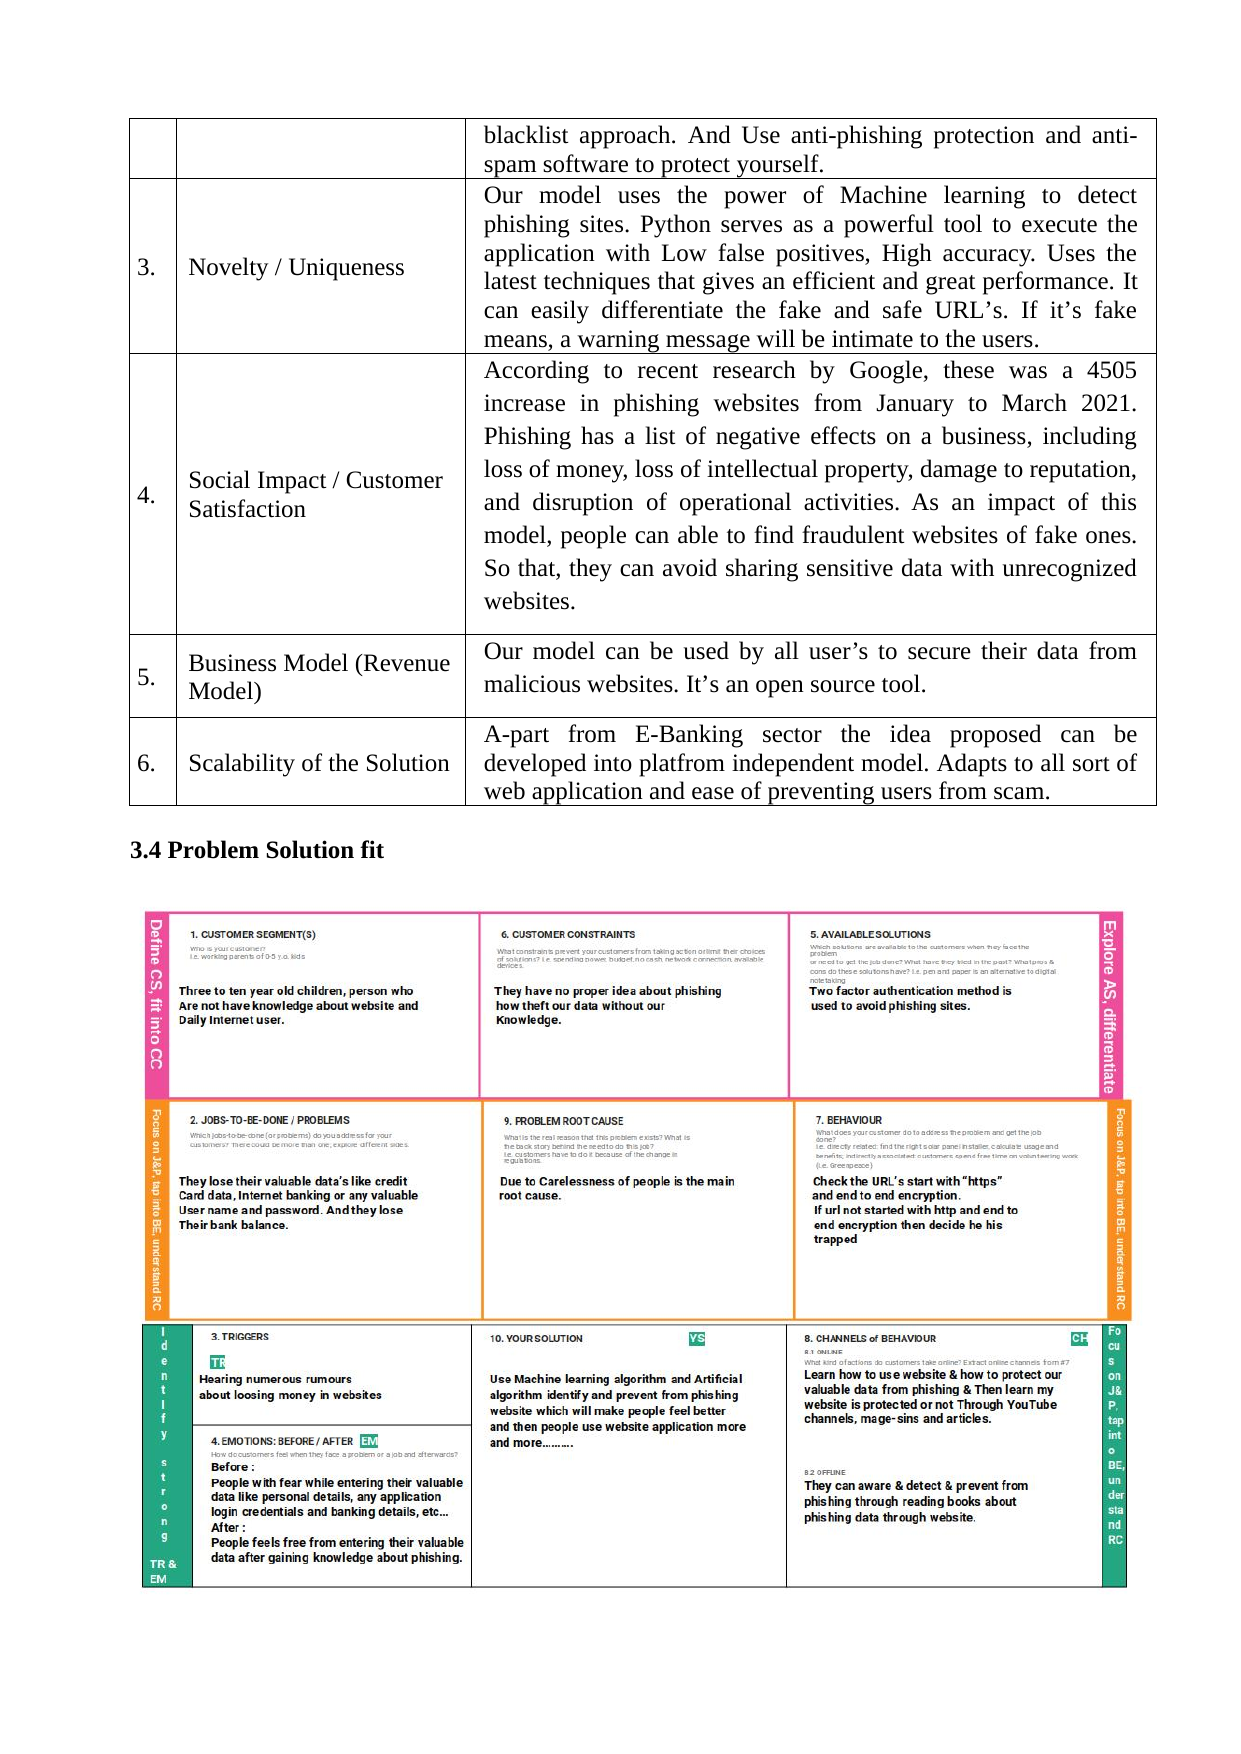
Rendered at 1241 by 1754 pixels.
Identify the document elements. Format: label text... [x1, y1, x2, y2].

table_cell 6. [130, 718, 176, 805]
picture [96, 892, 1145, 1634]
table_cell 4. [130, 354, 176, 634]
table_cell 5. [130, 635, 176, 717]
table_cell [130, 119, 176, 178]
table_cell Novelty / Uniqueness [177, 179, 465, 353]
table_cell According to recent research by Google, these was a 4505 increase in phishing websites from January to March 2021. Phishing has a list of negative effects on a business, including loss of money, loss of intellectual property, damage to reputation, and disruption of operational activities. As an impact of this model, people can able to find fraudulent websites of fake ones. So that, they can avoid sharing sensitive data with unrecognized websites. [466, 354, 1156, 634]
table_cell Our model can be used by all user’s to secure their data from malicious websites. It’s an open source tool. [466, 635, 1156, 717]
table_cell Scalability of the Solution [177, 718, 465, 805]
text 3.4 Problem Solution fit [130, 835, 1122, 864]
table_cell Business Model (Revenue Model) [177, 635, 465, 717]
table_cell [177, 119, 465, 178]
table_cell Social Impact / Customer Satisfaction [177, 354, 465, 634]
table_cell 3. [130, 179, 176, 353]
table_cell A-part from E-Banking sector the idea proposed can be developed into platfrom independent model. Adapts to all sort of web application and ease of preventing users from scam. [466, 718, 1156, 805]
table_cell blacklist approach. And Use anti-phishing protection and anti-spam software to protect yourself. [466, 119, 1156, 178]
table_cell Our model uses the power of Machine learning to detect phishing sites. Python serves as a powerful tool to execute the application with Low false positives, High accuracy. Uses the latest techniques that gives an efficient and great performance. It can easily differentiate the fake and safe URL’s. If it’s fake means, a warning message will be intimate to the users. [466, 179, 1156, 353]
